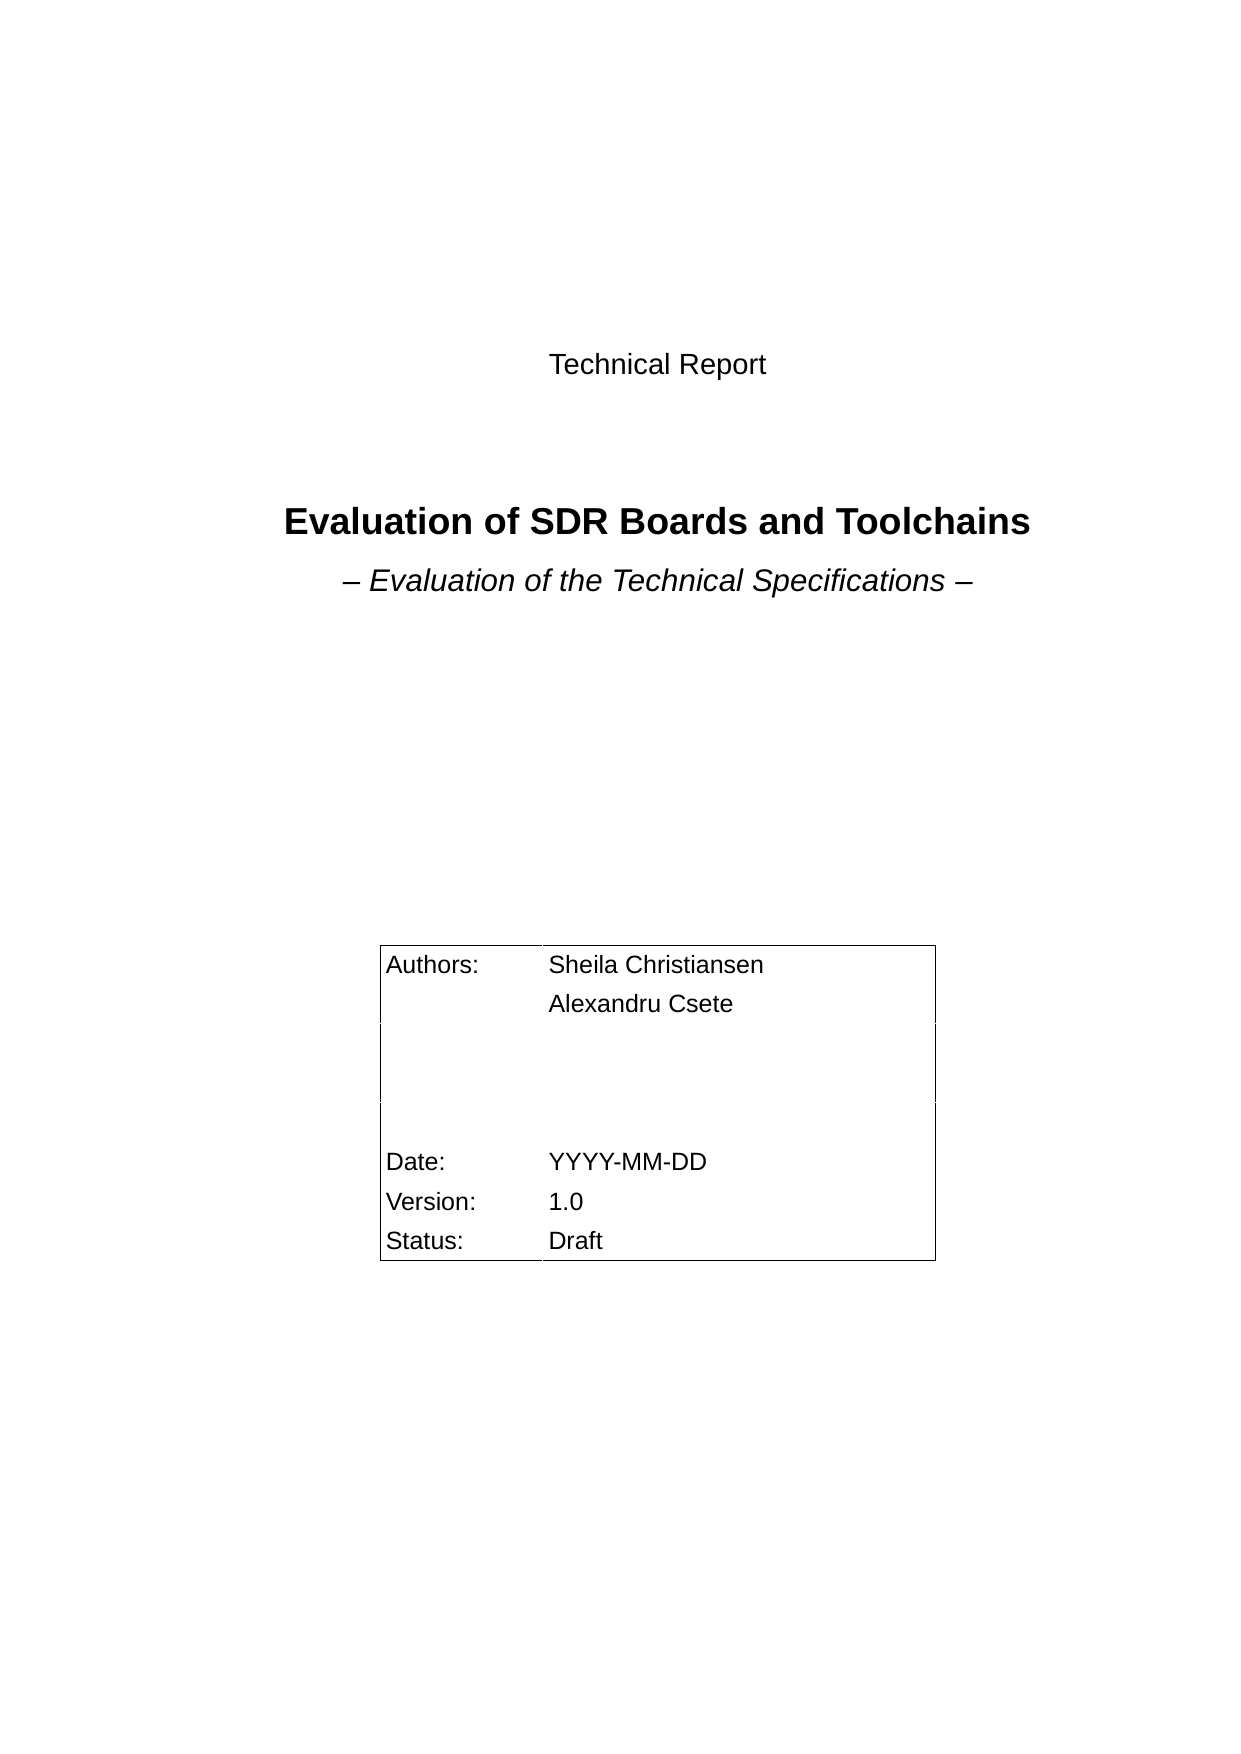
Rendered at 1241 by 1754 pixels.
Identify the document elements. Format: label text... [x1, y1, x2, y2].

table_cell 1.0 [543, 1181, 935, 1221]
text Evaluation of SDR Boards and Toolchains [225, 500, 1090, 542]
table_cell [381, 1024, 542, 1063]
text – Evaluation of the Technical Specifications – [225, 563, 1090, 598]
text Technical Report [225, 348, 1090, 381]
table_header Authors: [381, 946, 542, 984]
table_cell [543, 1103, 935, 1142]
table_cell [381, 984, 542, 1023]
table_cell [543, 1024, 935, 1063]
table_cell [381, 1103, 542, 1142]
table_cell [543, 1063, 935, 1102]
table_header Sheila Christiansen [543, 946, 935, 984]
table_cell Version: [381, 1181, 542, 1221]
table_cell Date: [381, 1142, 542, 1181]
table_cell [381, 1063, 542, 1102]
table_cell Draft [543, 1221, 935, 1260]
table_cell Status: [381, 1221, 542, 1260]
table_cell Alexandru Csete [543, 984, 935, 1023]
table_cell YYYY-MM-DD [543, 1142, 935, 1181]
